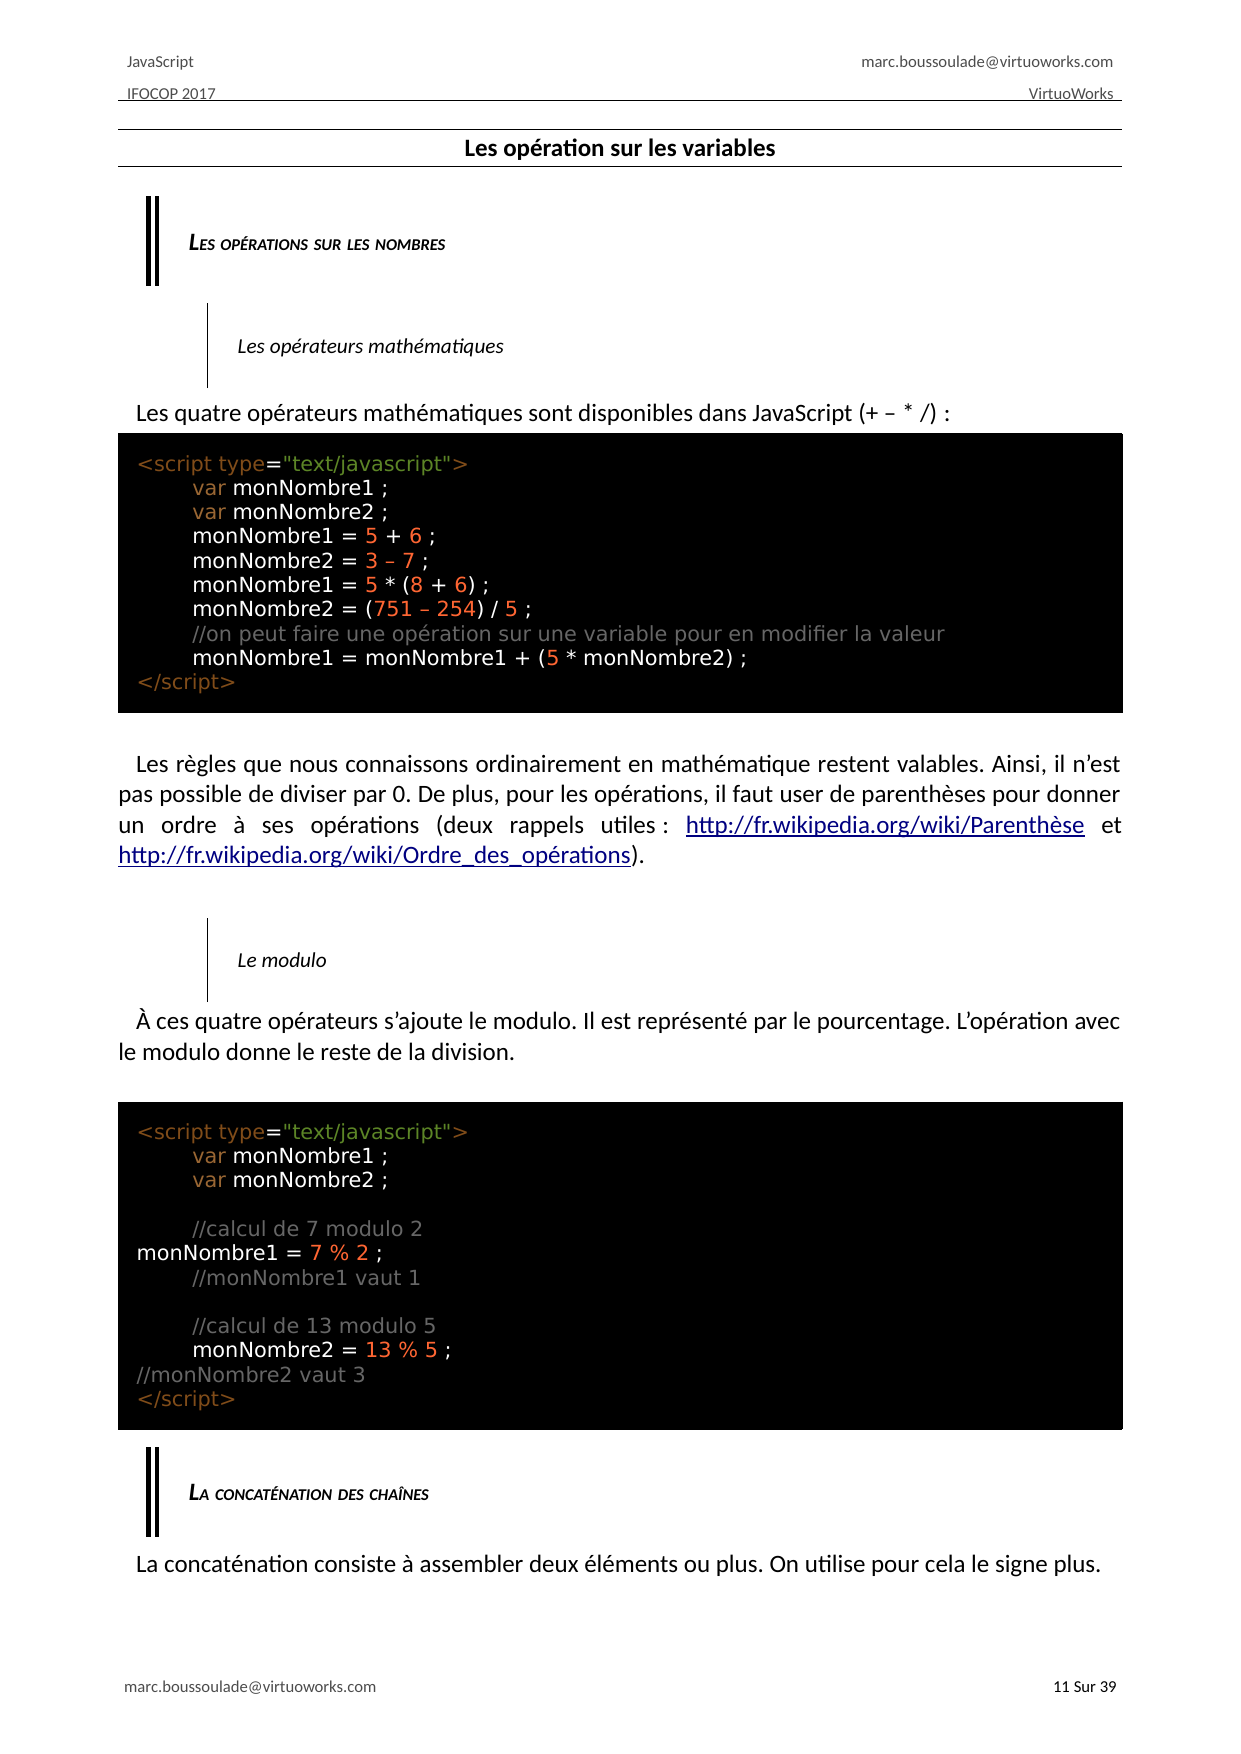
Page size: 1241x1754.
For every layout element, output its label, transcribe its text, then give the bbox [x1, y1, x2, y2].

text //monNombre2 vaut 3 [119, 1344, 1122, 1369]
text monNombre2 = 13 % 5 ; [119, 1320, 1122, 1344]
subtitle Le modulo [207, 917, 1123, 1002]
subtitle La concaténation des chaînes [159, 1447, 1122, 1537]
text //on peut faire une opération sur une variable pour en modifier la valeur [119, 603, 1122, 628]
text Les quatre opérateurs mathématiques sont disponibles dans JavaScript (+ – * /) : [118, 397, 1122, 428]
text var monNombre1 ; [119, 1126, 1122, 1150]
text <script type="text/javascript"> [119, 435, 1122, 458]
subtitle Les opérateurs mathématiques [208, 303, 1123, 388]
text </script> [119, 1369, 1122, 1429]
text <script type="text/javascript"> [119, 1103, 1122, 1126]
text //calcul de 7 modulo 2 [119, 1199, 1122, 1223]
text monNombre2 = 3 – 7 ; [119, 531, 1122, 555]
text monNombre1 = monNombre1 + (5 * monNombre2) ; [119, 628, 1122, 652]
subtitle Les opérations sur les nombres [159, 196, 1122, 286]
text Les règles que nous connaissons ordinairement en mathématique restent valables. Ainsi, il n’est pas possible de diviser par 0. De plus, pour les opérations, il faut user de parenthèses pour donner un ordre à ses opérations (deux rappels utiles : http://fr.wikipedia.org/wiki/Parenthèse et http://fr.wikipedia.org/wiki/Ordre_des_opérations). [118, 748, 1122, 870]
text monNombre2 = (751 – 254) / 5 ; [119, 579, 1122, 603]
subtitle Les opération sur les variables [118, 130, 1122, 166]
text var monNombre2 ; [119, 482, 1122, 506]
text À ces quatre opérateurs s’ajoute le modulo. Il est représenté par le pourcentage. L’opération avec le modulo donne le reste de la division. [118, 1005, 1122, 1066]
text monNombre1 = 5 * (8 + 6) ; [119, 555, 1122, 579]
text monNombre1 = 5 + 6 ; [119, 506, 1122, 531]
text //calcul de 13 modulo 5 [119, 1296, 1122, 1320]
text </script> [119, 652, 1122, 712]
text //monNombre1 vaut 1 [119, 1247, 1122, 1272]
text La concaténation consiste à assembler deux éléments ou plus. On utilise pour cela le signe plus. [118, 1548, 1122, 1579]
text monNombre1 = 7 % 2 ; [119, 1223, 1122, 1247]
text var monNombre1 ; [119, 458, 1122, 482]
text var monNombre2 ; [119, 1150, 1122, 1174]
